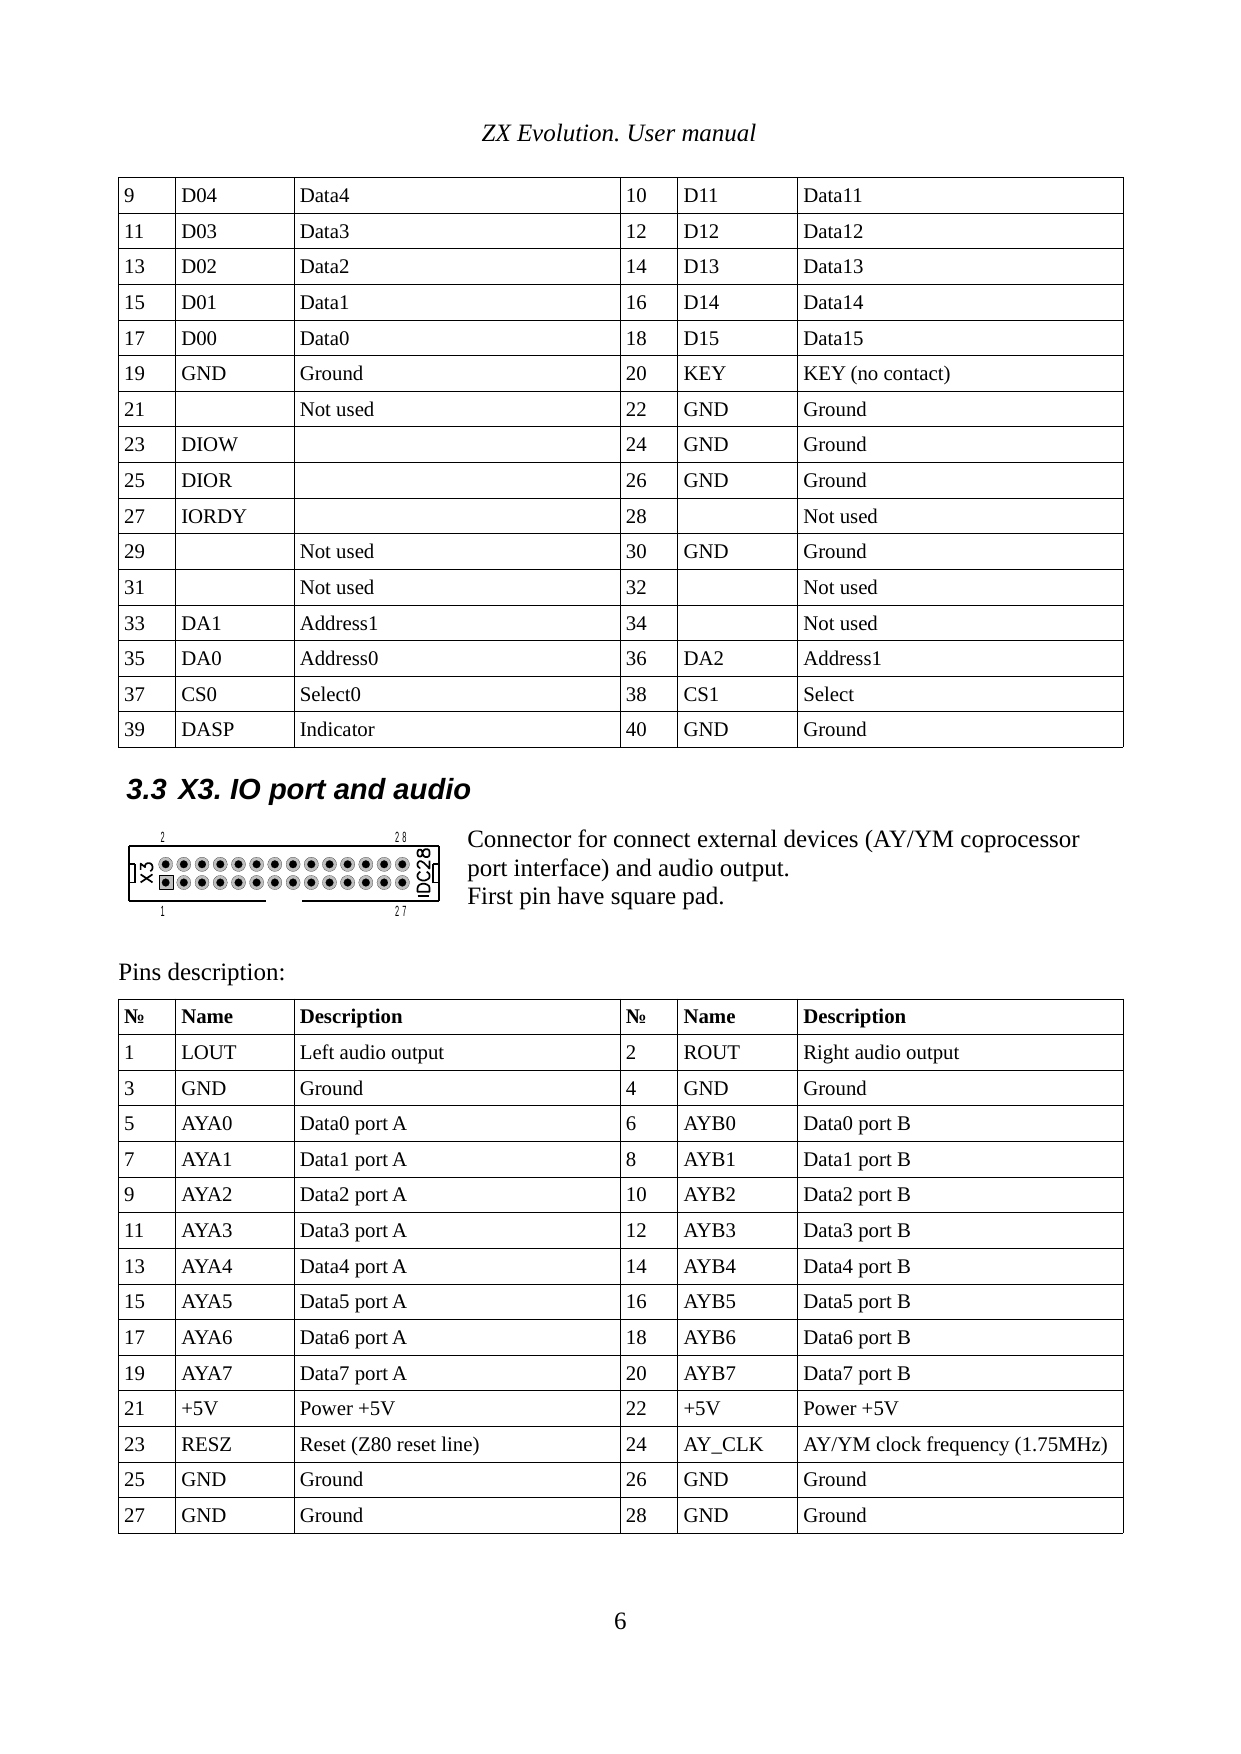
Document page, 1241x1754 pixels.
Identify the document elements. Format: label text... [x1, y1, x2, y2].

table_cell 17 [119, 1320, 175, 1355]
table_cell AY/YM clock frequency (1.75MHz) [798, 1427, 1123, 1462]
table_cell Data0 port B [798, 1106, 1123, 1141]
table_cell Data7 port B [798, 1356, 1123, 1390]
table_cell Data15 [798, 321, 1123, 355]
table_cell AYB4 [678, 1249, 797, 1283]
table_cell 30 [621, 534, 677, 569]
table_cell 22 [621, 1391, 677, 1426]
table_cell Not used [295, 392, 620, 426]
table_cell 14 [621, 249, 677, 284]
table_cell GND [678, 534, 797, 569]
table_cell 39 [119, 712, 175, 747]
table_cell +5V [678, 1391, 797, 1426]
table_cell D00 [176, 321, 294, 355]
table_cell LOUT [176, 1035, 294, 1070]
table_cell GND [678, 463, 797, 498]
table_cell GND [678, 392, 797, 426]
table_cell 11 [119, 1213, 175, 1248]
table_cell Left audio output [295, 1035, 620, 1070]
table_cell 4 [621, 1071, 677, 1105]
table_cell Ground [295, 1463, 620, 1497]
table_cell D15 [678, 321, 797, 355]
table_cell 1 [119, 1035, 175, 1070]
table_cell D02 [176, 249, 294, 284]
table_cell 24 [621, 1427, 677, 1462]
table_cell CS0 [176, 677, 294, 711]
table_cell AYA4 [176, 1249, 294, 1283]
table_cell Data4 [295, 178, 620, 213]
table_cell 27 [119, 499, 175, 533]
table_cell DASP [176, 712, 294, 747]
table_cell Power +5V [295, 1391, 620, 1426]
table_cell Data3 port B [798, 1213, 1123, 1248]
table_header Name [678, 1000, 797, 1034]
table_cell Not used [798, 499, 1123, 533]
table_cell Data0 [295, 321, 620, 355]
table_cell Data2 [295, 249, 620, 284]
table_cell Ground [295, 1071, 620, 1105]
table_cell Ground [798, 463, 1123, 498]
table_cell 38 [621, 677, 677, 711]
table_cell Not used [295, 570, 620, 604]
table_cell AYB2 [678, 1178, 797, 1212]
table_cell Data0 port A [295, 1106, 620, 1141]
table_cell 16 [621, 285, 677, 319]
table_cell Data4 port A [295, 1249, 620, 1283]
table_cell Address1 [798, 641, 1123, 676]
table_cell 10 [621, 178, 677, 213]
table_cell GND [176, 1463, 294, 1497]
table_cell AYB3 [678, 1213, 797, 1248]
table_cell 8 [621, 1142, 677, 1177]
table_cell AYB0 [678, 1106, 797, 1141]
table_cell 19 [119, 1356, 175, 1390]
table_cell 5 [119, 1106, 175, 1141]
table_cell Ground [798, 712, 1123, 747]
table_cell Address1 [295, 606, 620, 640]
table_cell Data1 port A [295, 1142, 620, 1177]
table_cell DIOW [176, 427, 294, 462]
table_cell GND [176, 1498, 294, 1533]
table_cell 27 [119, 1498, 175, 1533]
table_cell 22 [621, 392, 677, 426]
table_cell Data6 port B [798, 1320, 1123, 1355]
table_cell 9 [119, 1178, 175, 1212]
table_cell Data5 port B [798, 1285, 1123, 1319]
table_cell GND [176, 356, 294, 391]
table_cell Data2 port A [295, 1178, 620, 1212]
table_cell Data4 port B [798, 1249, 1123, 1283]
table_cell CS1 [678, 677, 797, 711]
table_cell Not used [798, 570, 1123, 604]
table_cell AYA1 [176, 1142, 294, 1177]
table_cell Data12 [798, 214, 1123, 248]
table_cell 12 [621, 214, 677, 248]
table_cell AYA3 [176, 1213, 294, 1248]
table_cell 25 [119, 463, 175, 498]
table_cell 19 [119, 356, 175, 391]
table_cell 20 [621, 1356, 677, 1390]
table_cell 18 [621, 321, 677, 355]
table_cell 35 [119, 641, 175, 676]
table_cell D12 [678, 214, 797, 248]
table_header Description [295, 1000, 620, 1034]
table_cell D03 [176, 214, 294, 248]
table_cell 21 [119, 392, 175, 426]
table_cell 11 [119, 214, 175, 248]
table_cell 3 [119, 1071, 175, 1105]
table_cell 16 [621, 1285, 677, 1319]
table_cell Data5 port A [295, 1285, 620, 1319]
table_cell D11 [678, 178, 797, 213]
table_cell Indicator [295, 712, 620, 747]
table_cell Ground [798, 427, 1123, 462]
table_cell Select0 [295, 677, 620, 711]
table_cell Ground [798, 1498, 1123, 1533]
table_cell +5V [176, 1391, 294, 1426]
table_cell 32 [621, 570, 677, 604]
table_cell Reset (Z80 reset line) [295, 1427, 620, 1462]
table_cell Not used [295, 534, 620, 569]
table_cell AYA0 [176, 1106, 294, 1141]
table_cell [678, 570, 797, 604]
table_cell Select [798, 677, 1123, 711]
table_cell DA2 [678, 641, 797, 676]
table_cell 36 [621, 641, 677, 676]
table_cell Data14 [798, 285, 1123, 319]
table_cell 13 [119, 249, 175, 284]
table_cell 7 [119, 1142, 175, 1177]
table_cell D01 [176, 285, 294, 319]
table_cell AYB5 [678, 1285, 797, 1319]
table_cell AY_CLK [678, 1427, 797, 1462]
table_header Connector for connect external devices (AY/YM coprocessor port interface) and audio output. First pin have square pad. [461, 818, 1123, 957]
table_cell 14 [621, 1249, 677, 1283]
table_cell 25 [119, 1463, 175, 1497]
table_cell 34 [621, 606, 677, 640]
text Pins description: [118, 957, 1122, 986]
table_cell 37 [119, 677, 175, 711]
table_cell [176, 534, 294, 569]
table_cell Ground [798, 1463, 1123, 1497]
table_cell [678, 606, 797, 640]
table_cell [176, 570, 294, 604]
table_cell Data13 [798, 249, 1123, 284]
table_cell D04 [176, 178, 294, 213]
table_cell GND [678, 1498, 797, 1533]
table_cell GND [176, 1071, 294, 1105]
table_cell Ground [295, 356, 620, 391]
table_cell [295, 499, 620, 533]
table_cell 18 [621, 1320, 677, 1355]
table_cell Data3 [295, 214, 620, 248]
table_cell ROUT [678, 1035, 797, 1070]
table_cell 26 [621, 1463, 677, 1497]
table_cell 9 [119, 178, 175, 213]
table_cell 28 [621, 1498, 677, 1533]
table_header Name [176, 1000, 294, 1034]
table_cell Right audio output [798, 1035, 1123, 1070]
table_cell 26 [621, 463, 677, 498]
table_cell Data7 port A [295, 1356, 620, 1390]
table_header Description [798, 1000, 1123, 1034]
table_cell Not used [798, 606, 1123, 640]
table_cell AYA2 [176, 1178, 294, 1212]
table_cell D13 [678, 249, 797, 284]
table_cell Ground [295, 1498, 620, 1533]
table_cell AYA6 [176, 1320, 294, 1355]
table_cell GND [678, 1463, 797, 1497]
table_cell Ground [798, 1071, 1123, 1105]
table_cell 29 [119, 534, 175, 569]
table_cell DA0 [176, 641, 294, 676]
table_cell 12 [621, 1213, 677, 1248]
table_cell AYB6 [678, 1320, 797, 1355]
table_cell IORDY [176, 499, 294, 533]
table_cell GND [678, 1071, 797, 1105]
table_cell DA1 [176, 606, 294, 640]
table_cell Data2 port B [798, 1178, 1123, 1212]
table_cell 23 [119, 427, 175, 462]
table_cell GND [678, 712, 797, 747]
table_cell Data1 [295, 285, 620, 319]
table_cell 33 [119, 606, 175, 640]
table_cell Data11 [798, 178, 1123, 213]
table_cell [678, 499, 797, 533]
table_cell 15 [119, 1285, 175, 1319]
table_cell 15 [119, 285, 175, 319]
table_cell AYA5 [176, 1285, 294, 1319]
table_cell RESZ [176, 1427, 294, 1462]
table_cell [295, 463, 620, 498]
table_cell KEY (no contact) [798, 356, 1123, 391]
table_cell 23 [119, 1427, 175, 1462]
table_cell Ground [798, 534, 1123, 569]
table_cell GND [678, 427, 797, 462]
subtitle X3. IO port and audio [118, 772, 1122, 806]
table_cell [295, 427, 620, 462]
table_header [118, 818, 461, 957]
table_header № [621, 1000, 677, 1034]
table_cell 28 [621, 499, 677, 533]
table_cell [176, 392, 294, 426]
table_cell 20 [621, 356, 677, 391]
table_cell 40 [621, 712, 677, 747]
table_cell 13 [119, 1249, 175, 1283]
table_cell 2 [621, 1035, 677, 1070]
table_cell Data1 port B [798, 1142, 1123, 1177]
table_cell Data3 port A [295, 1213, 620, 1248]
table_cell 24 [621, 427, 677, 462]
table_cell D14 [678, 285, 797, 319]
table_cell 31 [119, 570, 175, 604]
table_cell Power +5V [798, 1391, 1123, 1426]
table_cell AYB7 [678, 1356, 797, 1390]
table_cell 21 [119, 1391, 175, 1426]
table_cell 10 [621, 1178, 677, 1212]
table_cell Data6 port A [295, 1320, 620, 1355]
table_cell AYB1 [678, 1142, 797, 1177]
table_cell 6 [621, 1106, 677, 1141]
table_cell DIOR [176, 463, 294, 498]
table_cell 17 [119, 321, 175, 355]
table_cell KEY [678, 356, 797, 391]
table_cell AYA7 [176, 1356, 294, 1390]
table_cell Address0 [295, 641, 620, 676]
table_cell Ground [798, 392, 1123, 426]
table_header № [119, 1000, 175, 1034]
